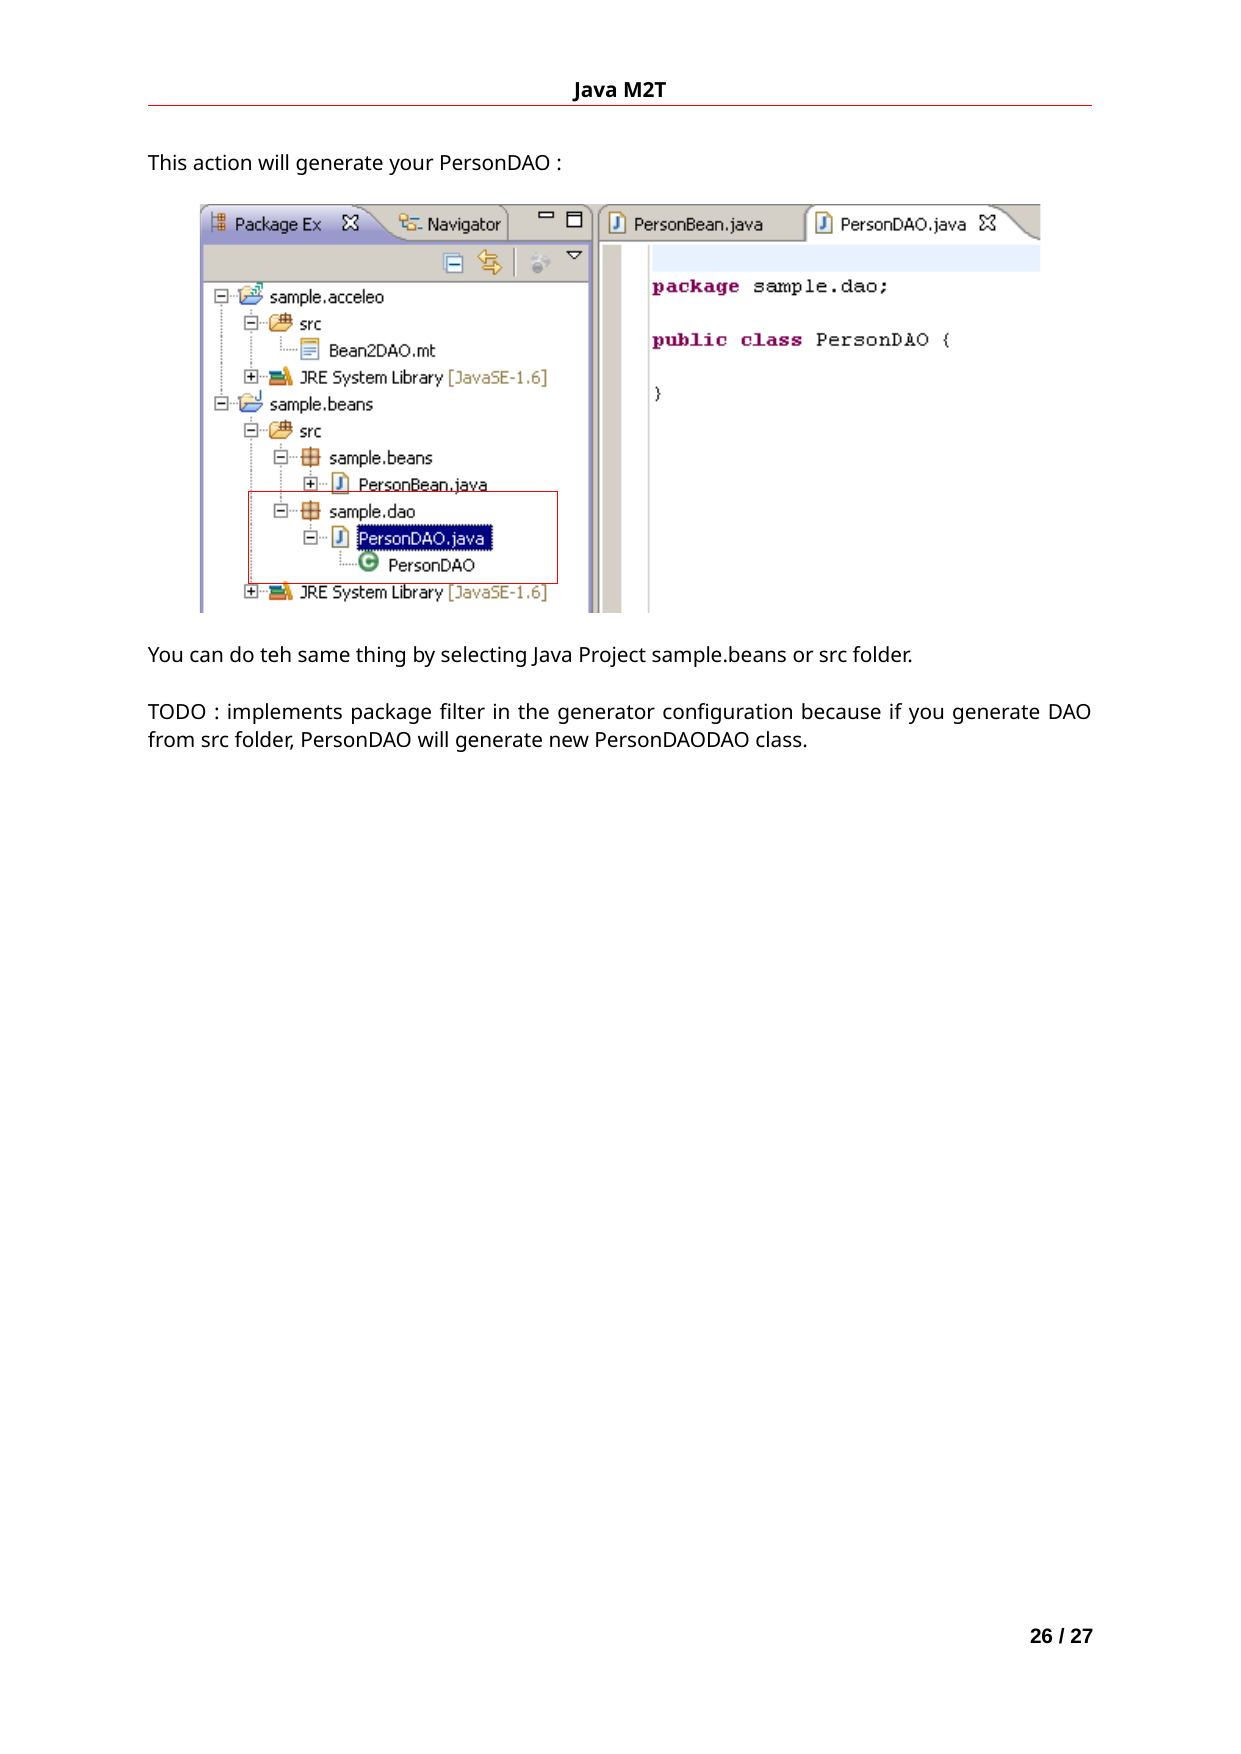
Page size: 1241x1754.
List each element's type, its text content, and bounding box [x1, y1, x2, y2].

text TODO : implements package filter in the generator configuration because if you generate DAO from src folder, PersonDAO will generate new PersonDAODAO class. [148, 697, 1092, 753]
text This action will generate your PersonDAO : [148, 148, 1092, 176]
text You can do teh same thing by selecting Java Project sample.beans or src folder. [148, 640, 1092, 668]
